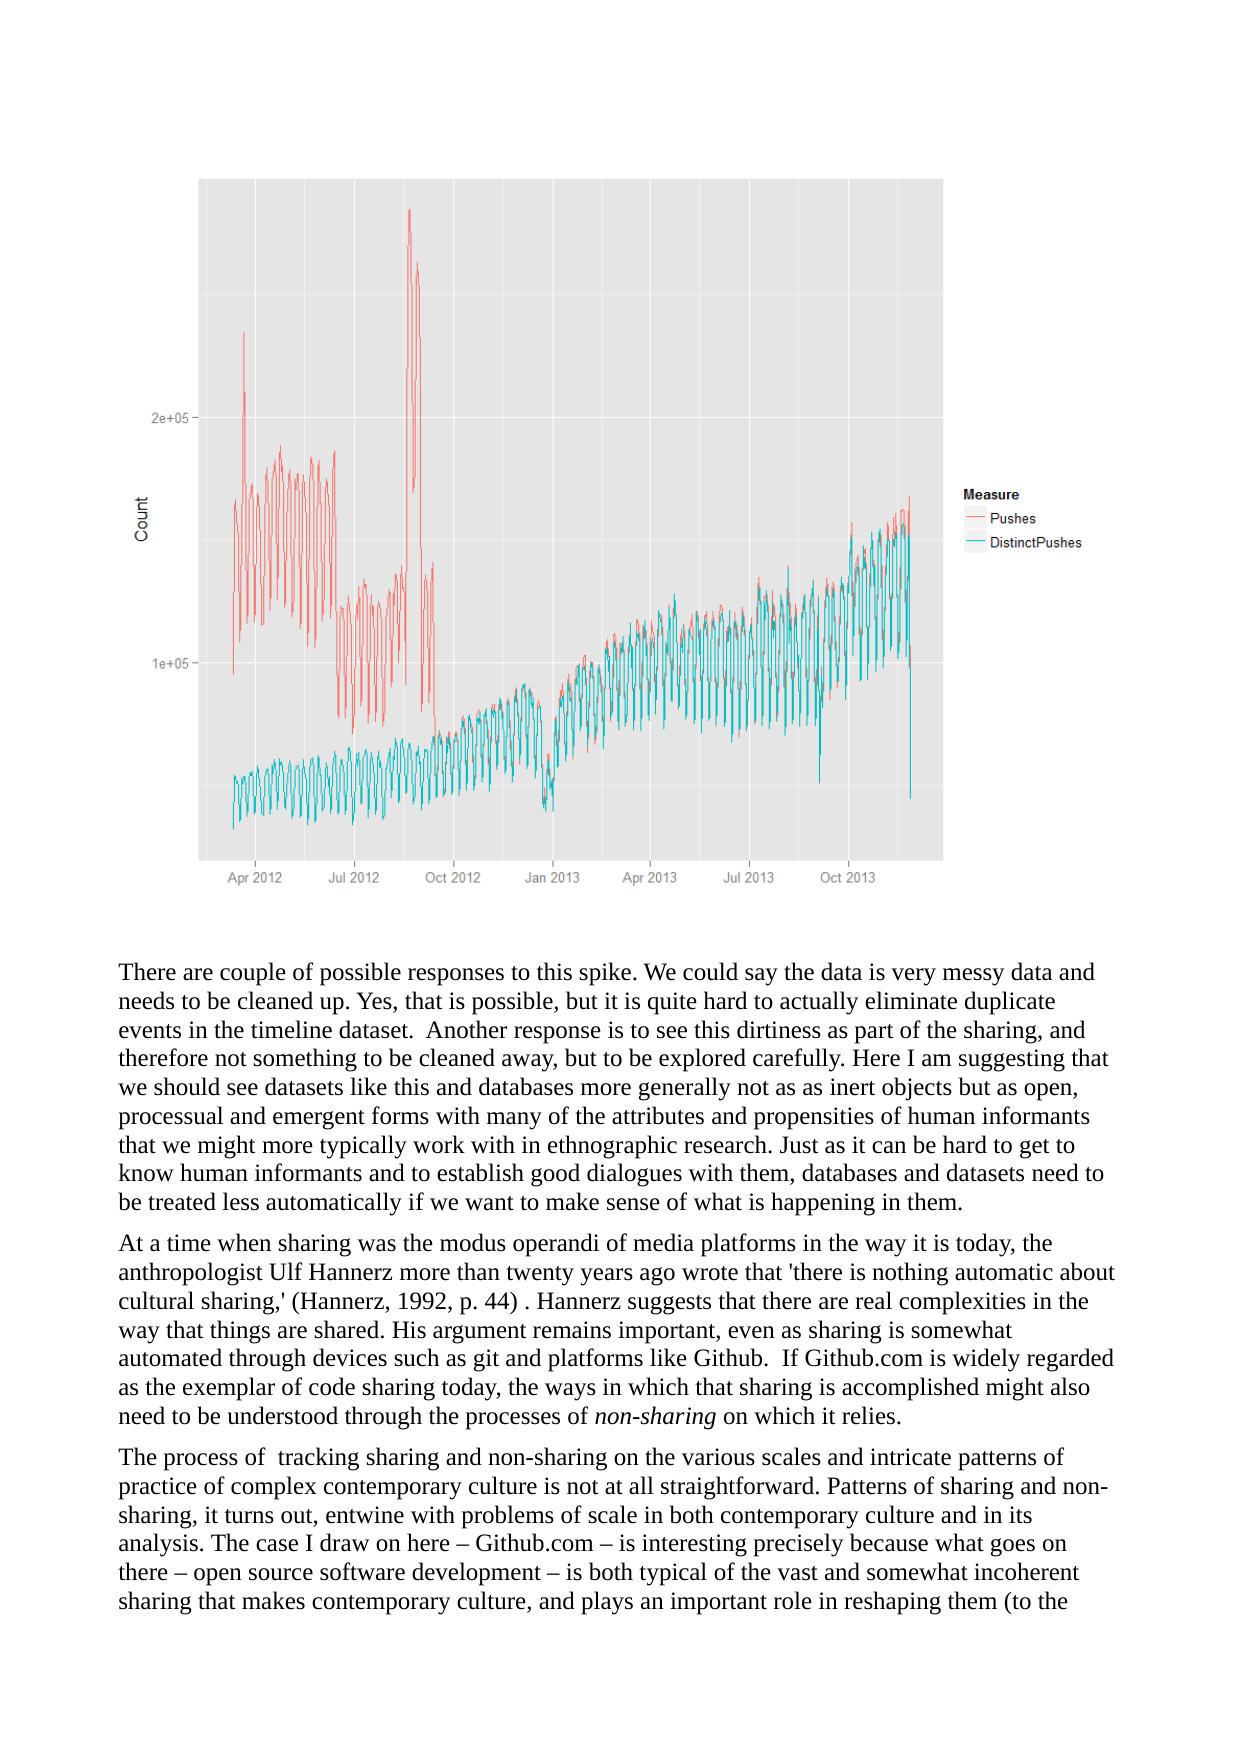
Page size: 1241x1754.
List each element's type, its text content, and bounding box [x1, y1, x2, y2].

text There are couple of possible responses to this spike. We could say the data is very messy data and needs to be cleaned up. Yes, that is possible, but it is quite hard to actually eliminate duplicate events in the timeline dataset. Another response is to see this dirtiness as part of the sharing, and therefore not something to be cleaned away, but to be explored carefully. Here I am suggesting that we should see datasets like this and databases more generally not as as inert objects but as open, processual and emergent forms with many of the attributes and propensities of human informants that we might more typically work with in ethnographic research. Just as it can be hard to get to know human informants and to establish good dialogues with them, databases and datasets need to be treated less automatically if we want to make sense of what is happening in them. [118, 957, 1122, 1216]
picture [118, 159, 1123, 916]
text At a time when sharing was the modus operandi of media platforms in the way it is today, the anthropologist Ulf Hannerz more than twenty years ago wrote that 'there is nothing automatic about cultural sharing,' (Hannerz, 1992, p. 44) . Hannerz suggests that there are real complexities in the way that things are shared. His argument remains important, even as sharing is somewhat automated through devices such as git and platforms like Github. If Github.com is widely regarded as the exemplar of code sharing today, the ways in which that sharing is accomplished might also need to be understood through the processes of non-sharing on which it relies. [118, 1228, 1122, 1430]
text The process of tracking sharing and non-sharing on the various scales and intricate patterns of practice of complex contemporary culture is not at all straightforward. Patterns of sharing and non-sharing, it turns out, entwine with problems of scale in both contemporary culture and in its analysis. The case I draw on here – Github.com – is interesting precisely because what goes on there – open source software development – is both typical of the vast and somewhat incoherent sharing that makes contemporary culture, and plays an important role in reshaping them (to the [118, 1442, 1122, 1615]
